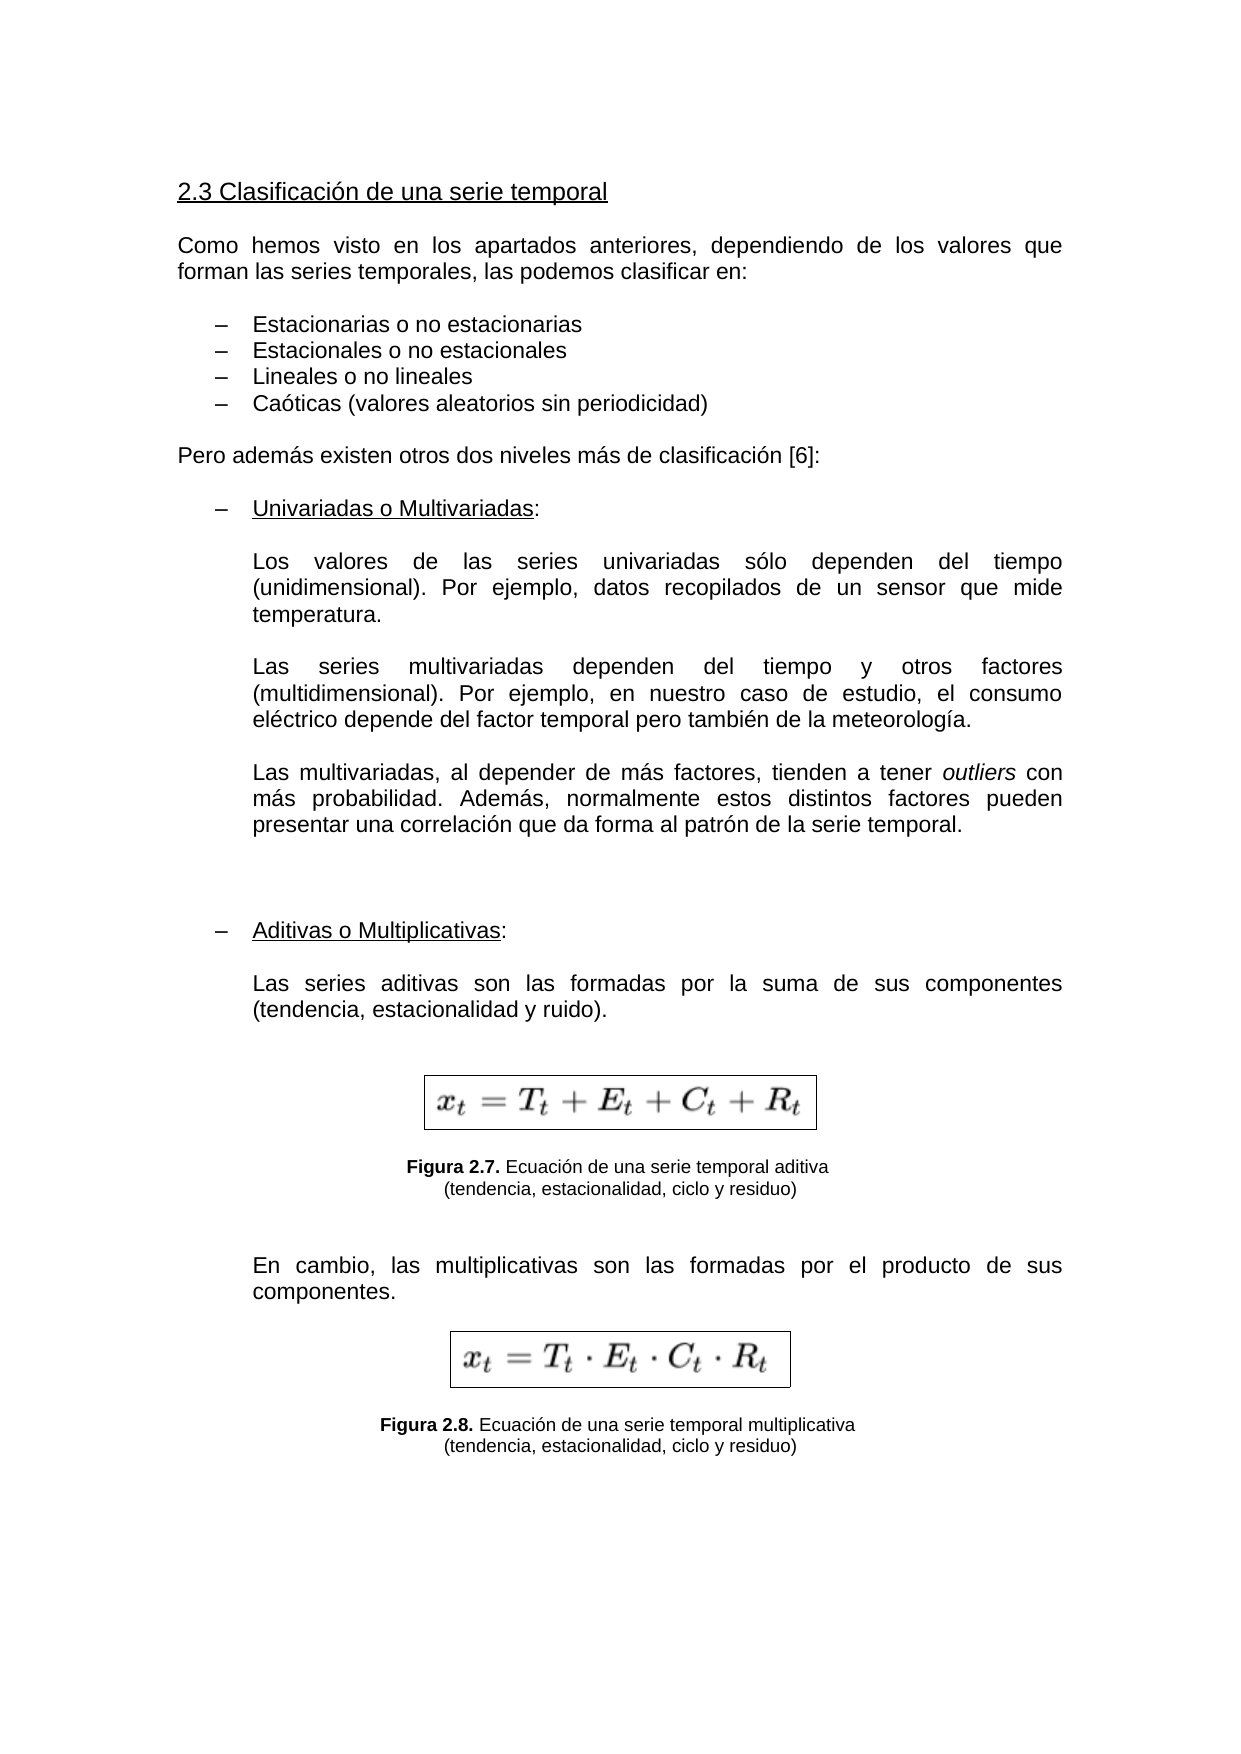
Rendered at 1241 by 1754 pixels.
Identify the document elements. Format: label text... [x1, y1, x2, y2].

text Figura 2.7. Ecuación de una serie temporal aditiva (tendencia, estacionalidad, ciclo y residuo) [177, 1156, 1063, 1199]
list Las series multivariadas dependen del tiempo y otros factores (multidimensional). Por ejemplo, en nuestro caso de estudio, el consumo eléctrico depende del factor temporal pero también de la meteorología. [215, 653, 1063, 732]
list Estacionarias o no estacionarias [215, 311, 1063, 337]
picture [452, 1333, 788, 1384]
list Univariadas o Multivariadas: [215, 495, 1063, 521]
list Estacionales o no estacionales [215, 337, 1063, 363]
list Las series aditivas son las formadas por la suma de sus componentes (tendencia, estacionalidad y ruido). [215, 969, 1063, 1048]
text Figura 2.8. Ecuación de una serie temporal multiplicativa (tendencia, estacionalidad, ciclo y residuo) [177, 1413, 1063, 1457]
list En cambio, las multiplicativas son las formadas por el producto de sus componentes. [215, 1252, 1063, 1304]
subtitle 2.3 Clasificación de una serie temporal [177, 176, 1063, 205]
list Los valores de las series univariadas sólo dependen del tiempo (unidimensional). Por ejemplo, datos recopilados de un sensor que mide temperatura. [215, 548, 1063, 627]
text Como hemos visto en los apartados anteriores, dependiendo de los valores que forman las series temporales, las podemos clasificar en: [177, 232, 1063, 284]
list Caóticas (valores aleatorios sin periodicidad) [215, 390, 1063, 416]
list Lineales o no lineales [215, 363, 1063, 390]
text Pero además existen otros dos niveles más de clasificación [6]: [177, 442, 1063, 469]
list Aditivas o Multiplicativas: [215, 917, 1063, 943]
picture [427, 1077, 814, 1127]
list Las multivariadas, al depender de más factores, tienden a tener outliers con más probabilidad. Además, normalmente estos distintos factores pueden presentar una correlación que da forma al patrón de la serie temporal. [215, 759, 1063, 838]
